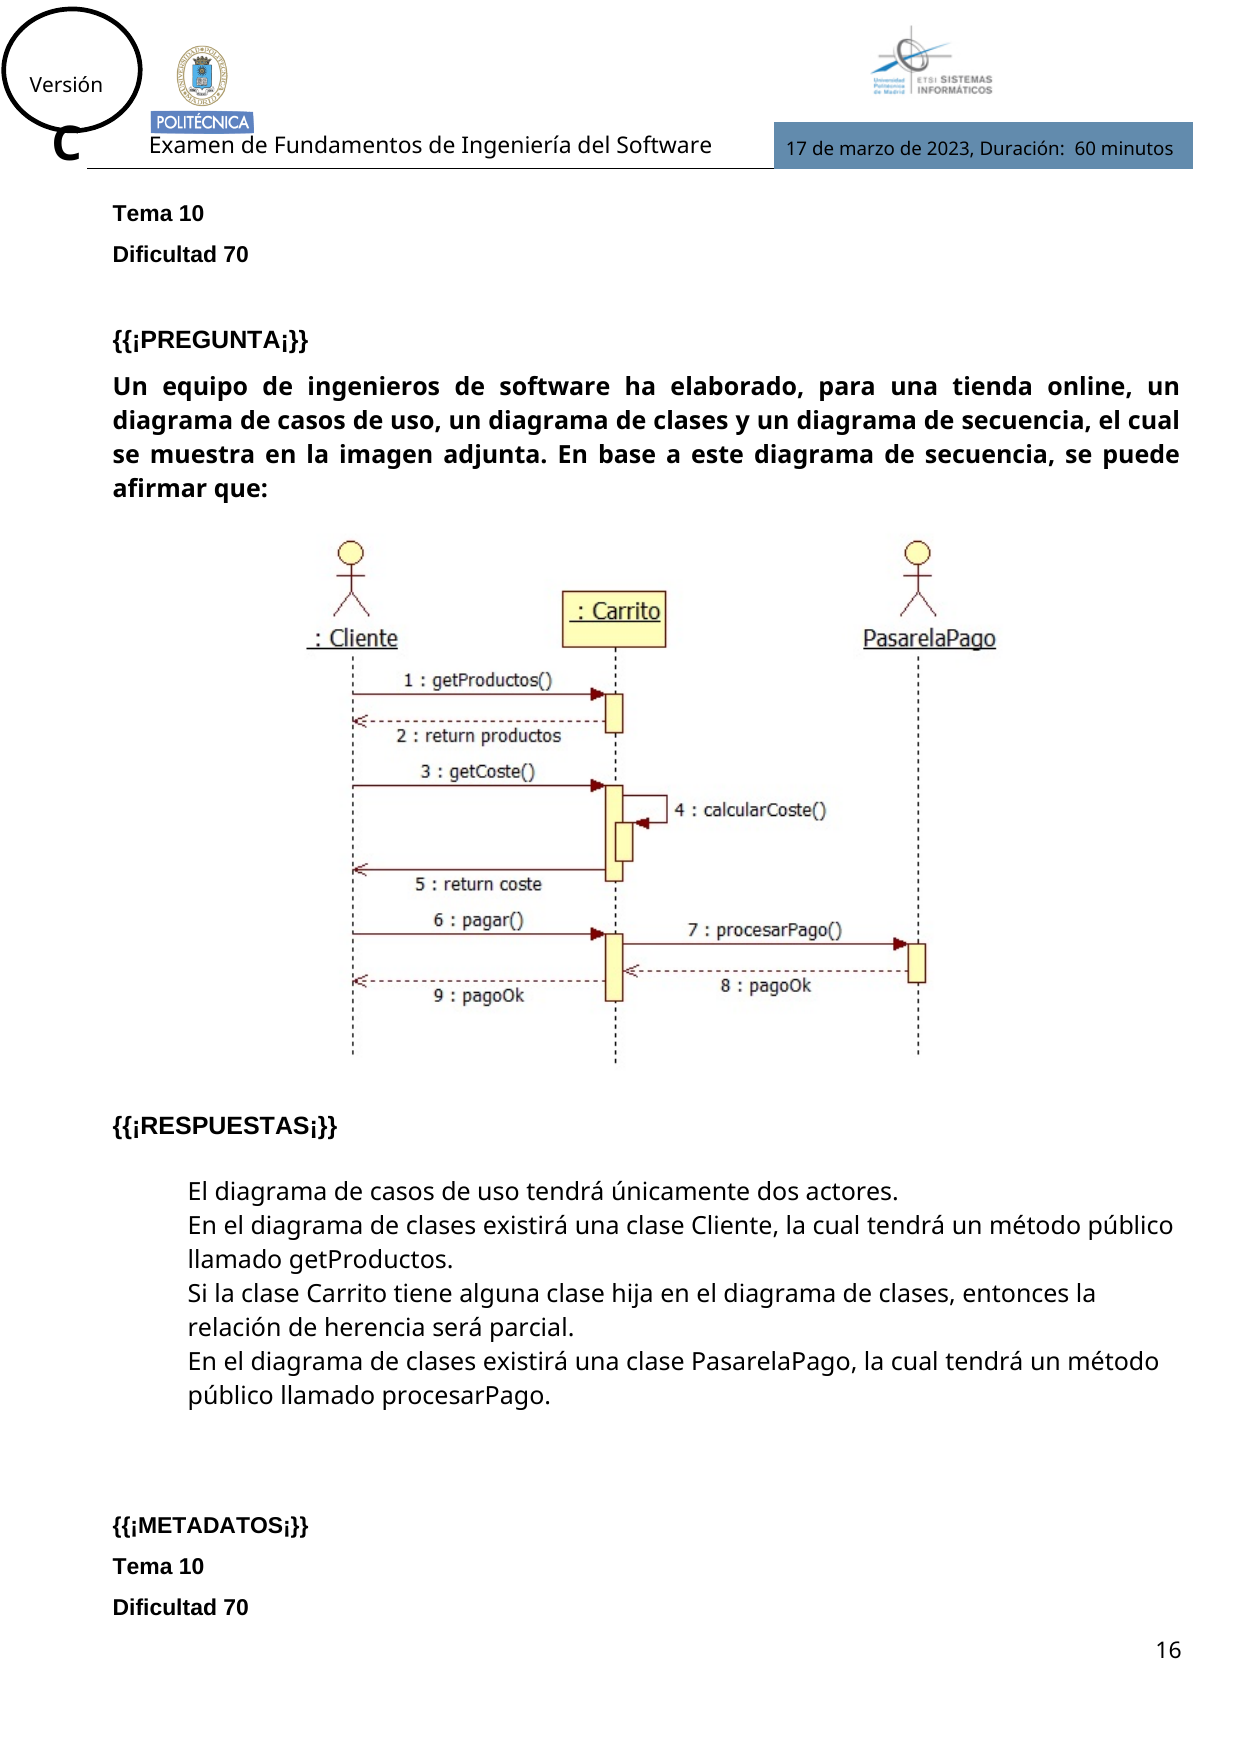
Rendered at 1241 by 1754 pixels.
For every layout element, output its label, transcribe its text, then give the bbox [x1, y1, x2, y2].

text {{¡PREGUNTA¡}} [112, 325, 1181, 354]
text Tema 10 [112, 1553, 1181, 1579]
text Si la clase Carrito tiene alguna clase hija en el diagrama de clases, entonces la relación de herencia será parcial. [187, 1275, 1181, 1343]
text Dificultad 70 [112, 1594, 1181, 1620]
text El diagrama de casos de uso tendrá únicamente dos actores. [187, 1173, 1181, 1207]
text Dificultad 70 [112, 241, 1181, 267]
text En el diagrama de clases existirá una clase PasarelaPago, la cual tendrá un método público llamado procesarPago. [187, 1343, 1181, 1412]
text {{¡RESPUESTAS¡}} [112, 1111, 1181, 1140]
text En el diagrama de clases existirá una clase Cliente, la cual tendrá un método público llamado getProductos. [187, 1207, 1181, 1275]
text {{¡METADATOS¡}} [112, 1512, 1181, 1538]
text Tema 10 [112, 200, 1181, 226]
text Un equipo de ingenieros de software ha elaborado, para una tienda online, un diagrama de casos de uso, un diagrama de clases y un diagrama de secuencia, el cual se muestra en la imagen adjunta. En base a este diagrama de secuencia, se puede afirmar que: [112, 369, 1181, 505]
